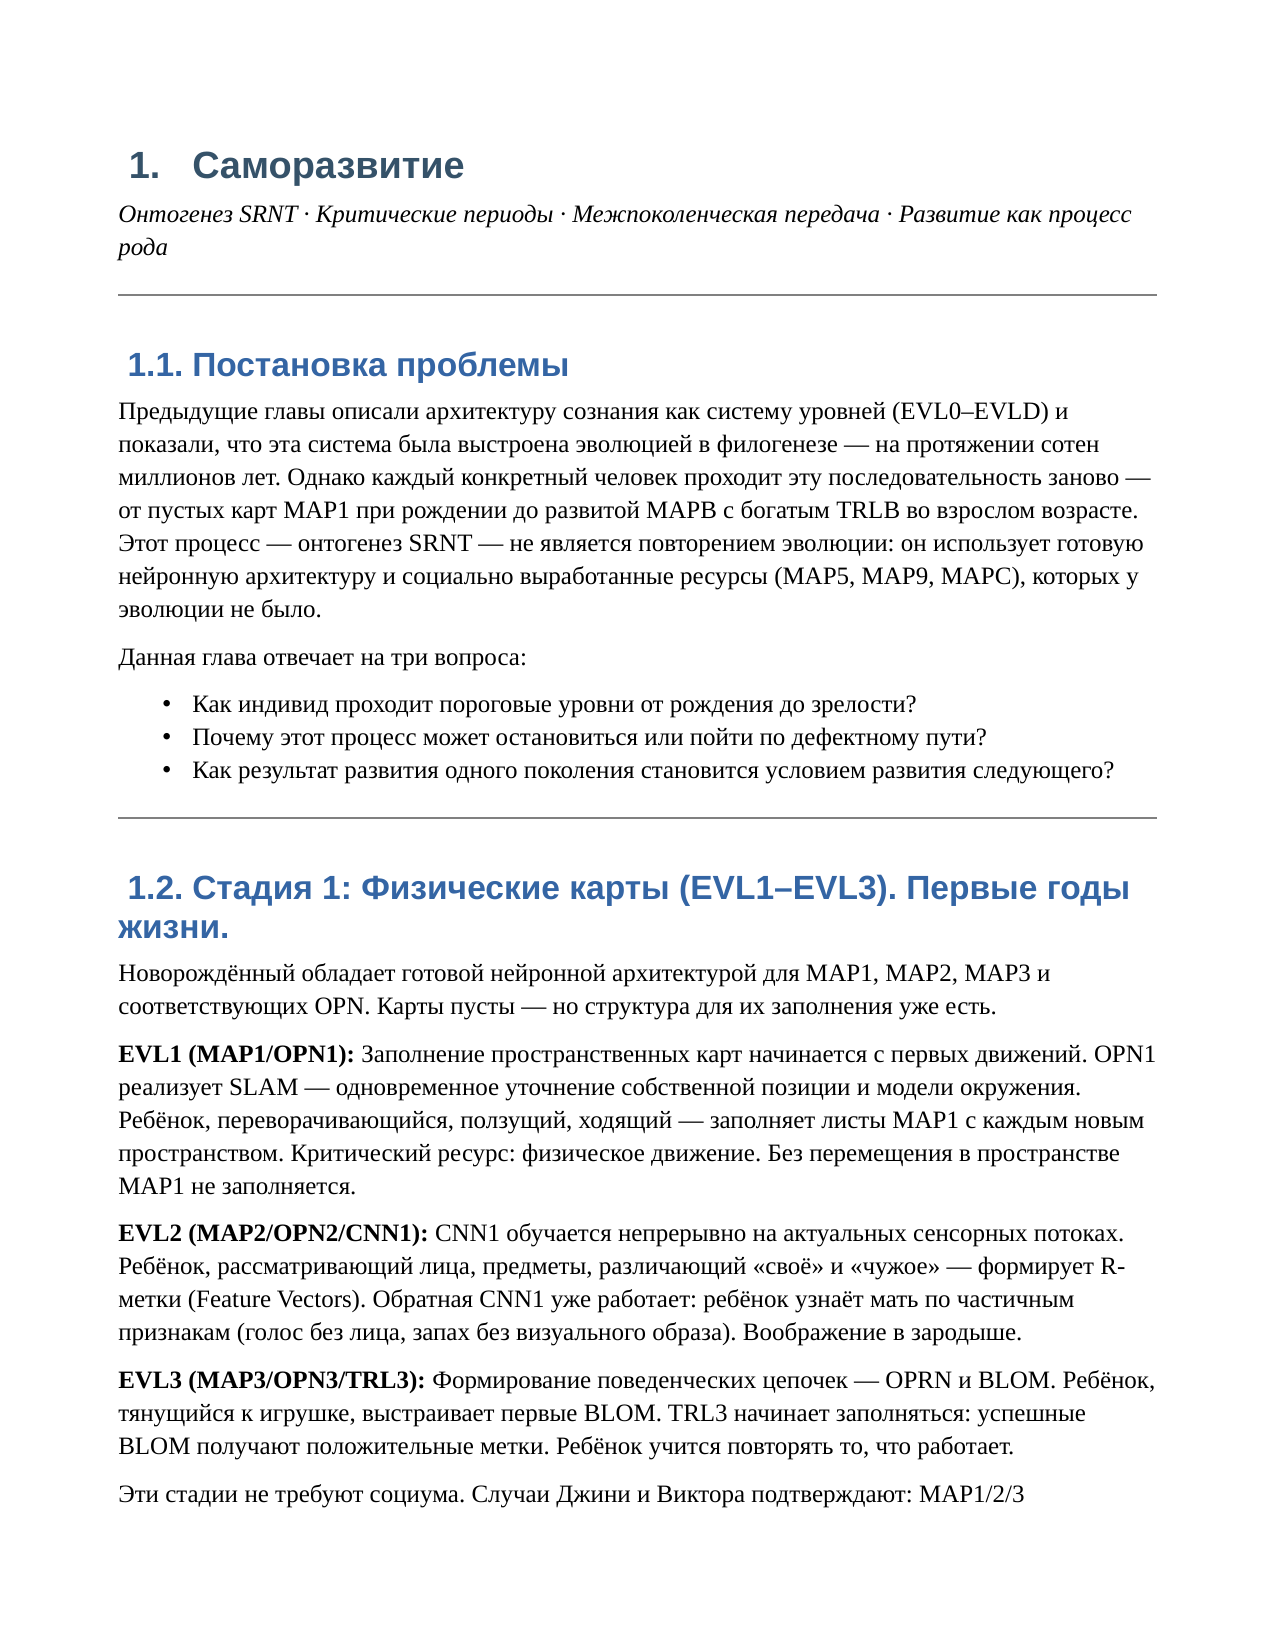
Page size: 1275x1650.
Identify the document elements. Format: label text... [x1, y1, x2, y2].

list Почему этот процесс может остановиться или пойти по дефектному пути? [162, 722, 1157, 751]
list Как индивид проходит пороговые уровни от рождения до зрелости? [162, 689, 1157, 718]
subtitle Саморазвитие [118, 143, 1157, 187]
text EVL2 (MAP2/OPN2/CNN1): CNN1 обучается непрерывно на актуальных сенсорных потоках. Ребёнок, рассматривающий лица, предметы, различающий «своё» и «чужое» — формирует R-метки (Feature Vectors). Обратная CNN1 уже работает: ребёнок узнаёт мать по частичным признакам (голос без лица, запах без визуального образа). Воображение в зародыше. [118, 1218, 1157, 1346]
text EVL3 (MAP3/OPN3/TRL3): Формирование поведенческих цепочек — OPRN и BLOM. Ребёнок, тянущийся к игрушке, выстраивает первые BLOM. TRL3 начинает заполняться: успешные BLOM получают положительные метки. Ребёнок учится повторять то, что работает. [118, 1365, 1157, 1460]
text Предыдущие главы описали архитектуру сознания как систему уровней (EVL0–EVLD) и показали, что эта система была выстроена эволюцией в филогенезе — на протяжении сотен миллионов лет. Однако каждый конкретный человек проходит эту последовательность заново — от пустых карт MAP1 при рождении до развитой MAPB с богатым TRLB во взрослом возрасте. Этот процесс — онтогенез SRNT — не является повторением эволюции: он использует готовую нейронную архитектуру и социально выработанные ресурсы (MAP5, MAP9, MAPC), которых у эволюции не было. [118, 396, 1157, 623]
text Онтогенез SRNT · Критические периоды · Межпоколенческая передача · Развитие как процесс рода [118, 199, 1157, 261]
text Эти стадии не требуют социума. Случаи Джини и Виктора подтверждают: MAP1/2/3 [118, 1479, 1157, 1507]
text EVL1 (MAP1/OPN1): Заполнение пространственных карт начинается с первых движений. OPN1 реализует SLAM — одновременное уточнение собственной позиции и модели окружения. Ребёнок, переворачивающийся, ползущий, ходящий — заполняет листы MAP1 с каждым новым пространством. Критический ресурс: физическое движение. Без перемещения в пространстве MAP1 не заполняется. [118, 1039, 1157, 1199]
text Новорождённый обладает готовой нейронной архитектурой для MAP1, MAP2, MAP3 и соответствующих OPN. Карты пусты — но структура для их заполнения уже есть. [118, 958, 1157, 1020]
text Данная глава отвечает на три вопроса: [118, 642, 1157, 671]
list Как результат развития одного поколения становится условием развития следующего? [162, 756, 1157, 784]
subtitle Стадия 1: Физические карты (EVL1–EVL3). Первые годы жизни. [118, 868, 1157, 946]
subtitle Постановка проблемы [118, 345, 1157, 384]
